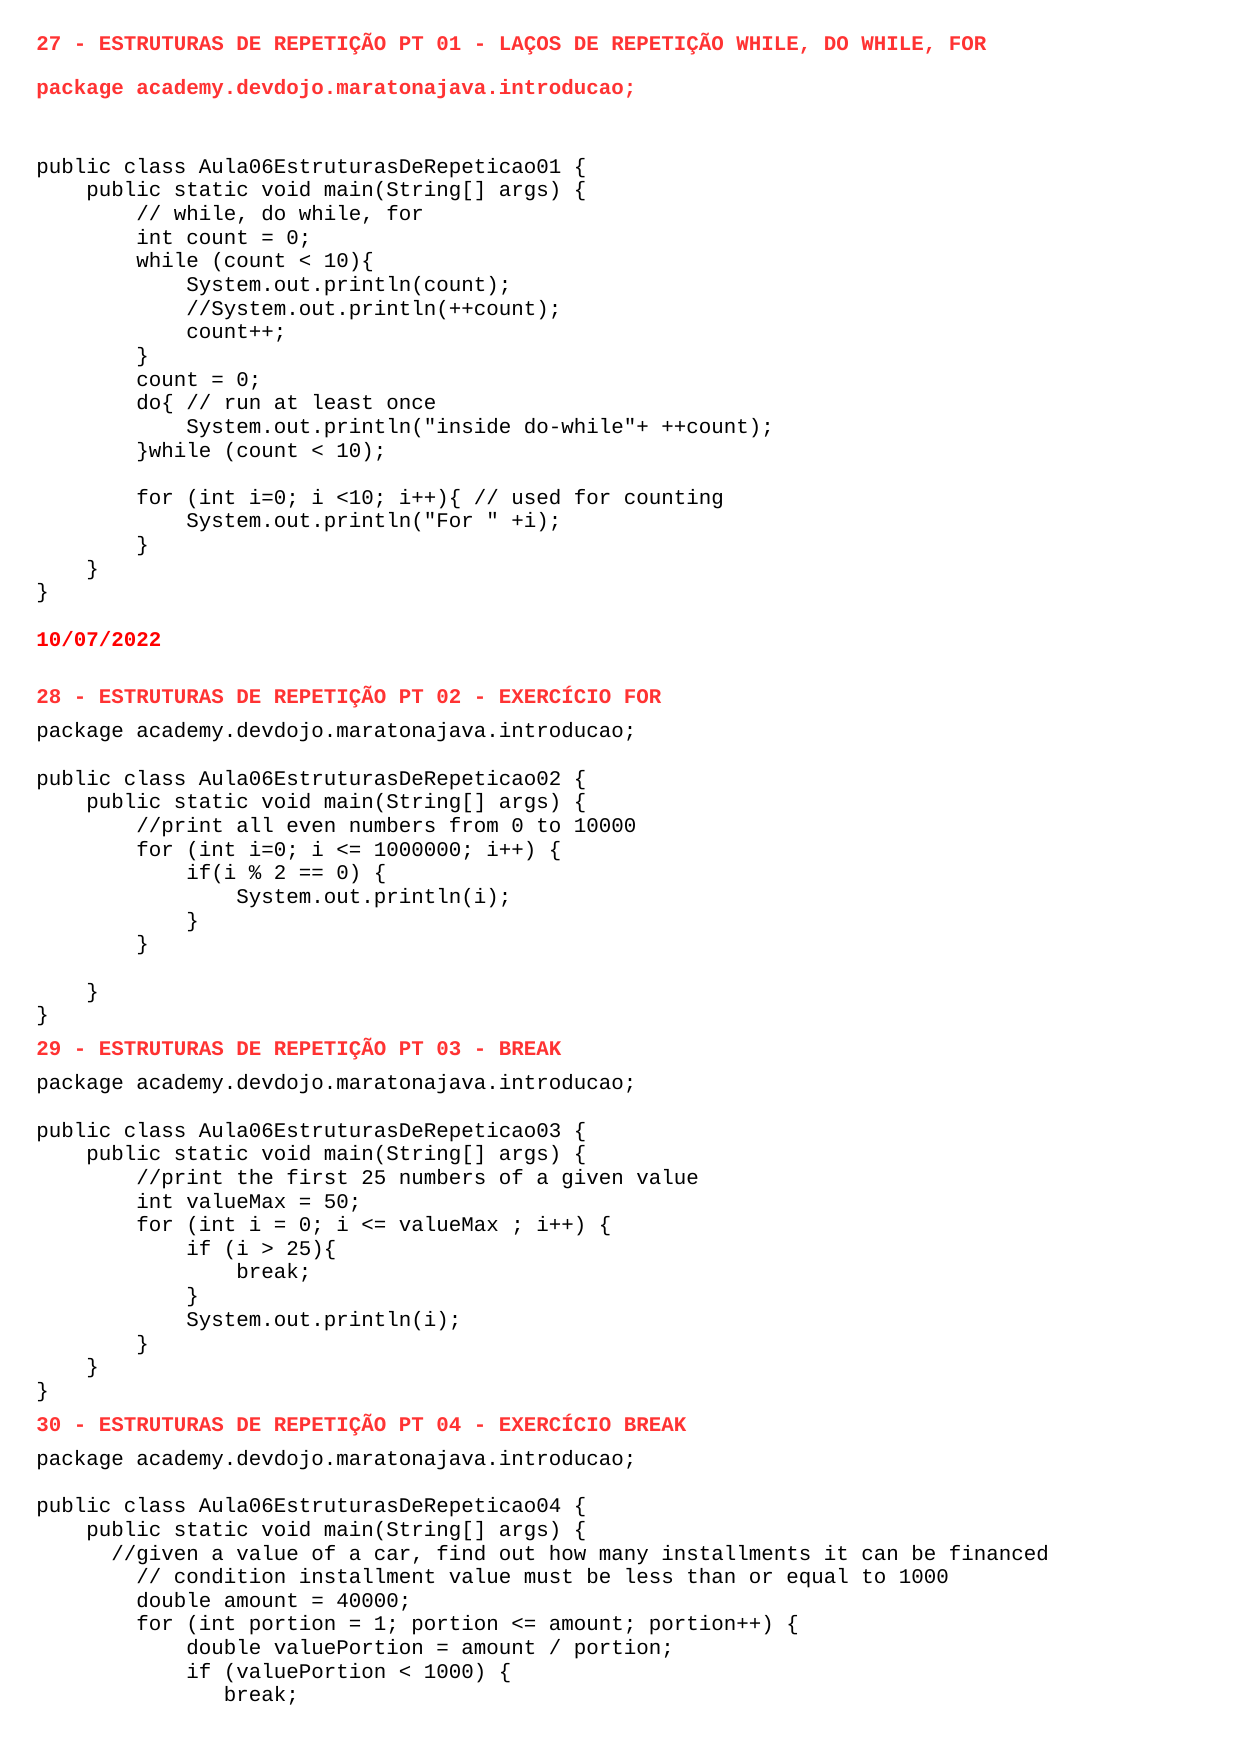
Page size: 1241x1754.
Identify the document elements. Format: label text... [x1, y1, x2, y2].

text System.out.println(count); [36, 274, 1208, 298]
text int valueMax = 50; [36, 1191, 1208, 1214]
text count = 0; [36, 369, 1208, 392]
text } [36, 1356, 1208, 1380]
text public class Aula06EstruturasDeRepeticao02 { [36, 768, 1208, 791]
text } [36, 345, 1208, 369]
text int count = 0; [36, 227, 1208, 250]
text } [36, 534, 1208, 558]
text for (int i=0; i <= 1000000; i++) { [36, 839, 1208, 862]
text if(i % 2 == 0) { [36, 862, 1208, 886]
text public class Aula06EstruturasDeRepeticao03 { [36, 1120, 1208, 1143]
text public static void main(String[] args) { [36, 791, 1208, 815]
text //print all even numbers from 0 to 10000 [36, 815, 1208, 839]
text } [36, 981, 1208, 1004]
text } [36, 581, 1208, 605]
text System.out.println(i); [36, 1309, 1208, 1332]
text //given a value of a car, find out how many installments it can be financed [36, 1542, 1208, 1566]
text //System.out.println(++count); [36, 298, 1208, 321]
text } [36, 1285, 1208, 1309]
text for (int i=0; i <10; i++){ // used for counting [36, 487, 1208, 511]
text 27 - ESTRUTURAS DE REPETIÇÃO PT 01 - LAÇOS DE REPETIÇÃO WHILE, DO WHILE, FOR [36, 33, 1208, 56]
text public static void main(String[] args) { [36, 1519, 1208, 1542]
text double amount = 40000; [36, 1590, 1208, 1613]
text if (i > 25){ [36, 1238, 1208, 1262]
text do{ // run at least once [36, 392, 1208, 416]
text package academy.devdojo.maratonajava.introducao; [36, 1448, 1208, 1472]
text public class Aula06EstruturasDeRepeticao01 { [36, 156, 1208, 179]
text } [36, 933, 1208, 957]
text System.out.println(i); [36, 886, 1208, 910]
text double valuePortion = amount / portion; [36, 1637, 1208, 1661]
text }while (count < 10); [36, 439, 1208, 463]
text break; [36, 1262, 1208, 1285]
text package academy.devdojo.maratonajava.introducao; [36, 77, 1208, 101]
text for (int i = 0; i <= valueMax ; i++) { [36, 1214, 1208, 1238]
text } [36, 910, 1208, 933]
text public static void main(String[] args) { [36, 1143, 1208, 1167]
text for (int portion = 1; portion <= amount; portion++) { [36, 1613, 1208, 1637]
text 10/07/2022 [36, 629, 1208, 652]
text public class Aula06EstruturasDeRepeticao04 { [36, 1495, 1208, 1519]
text } [36, 558, 1208, 581]
text System.out.println("For " +i); [36, 511, 1208, 534]
text } [36, 1004, 1208, 1028]
text } [36, 1380, 1208, 1403]
text 28 - ESTRUTURAS DE REPETIÇÃO PT 02 - EXERCÍCIO FOR [36, 686, 1208, 710]
text package academy.devdojo.maratonajava.introducao; [36, 721, 1208, 744]
text 30 - ESTRUTURAS DE REPETIÇÃO PT 04 - EXERCÍCIO BREAK [36, 1414, 1208, 1437]
text // condition installment value must be less than or equal to 1000 [36, 1566, 1208, 1590]
text // while, do while, for [36, 203, 1208, 227]
text //print the first 25 numbers of a given value [36, 1167, 1208, 1191]
text } [36, 1332, 1208, 1356]
text public static void main(String[] args) { [36, 179, 1208, 203]
text break; [36, 1684, 1208, 1708]
text System.out.println("inside do-while"+ ++count); [36, 416, 1208, 439]
text count++; [36, 321, 1208, 345]
text while (count < 10){ [36, 250, 1208, 274]
text if (valuePortion < 1000) { [36, 1661, 1208, 1684]
text 29 - ESTRUTURAS DE REPETIÇÃO PT 03 - BREAK [36, 1038, 1208, 1062]
text package academy.devdojo.maratonajava.introducao; [36, 1072, 1208, 1096]
